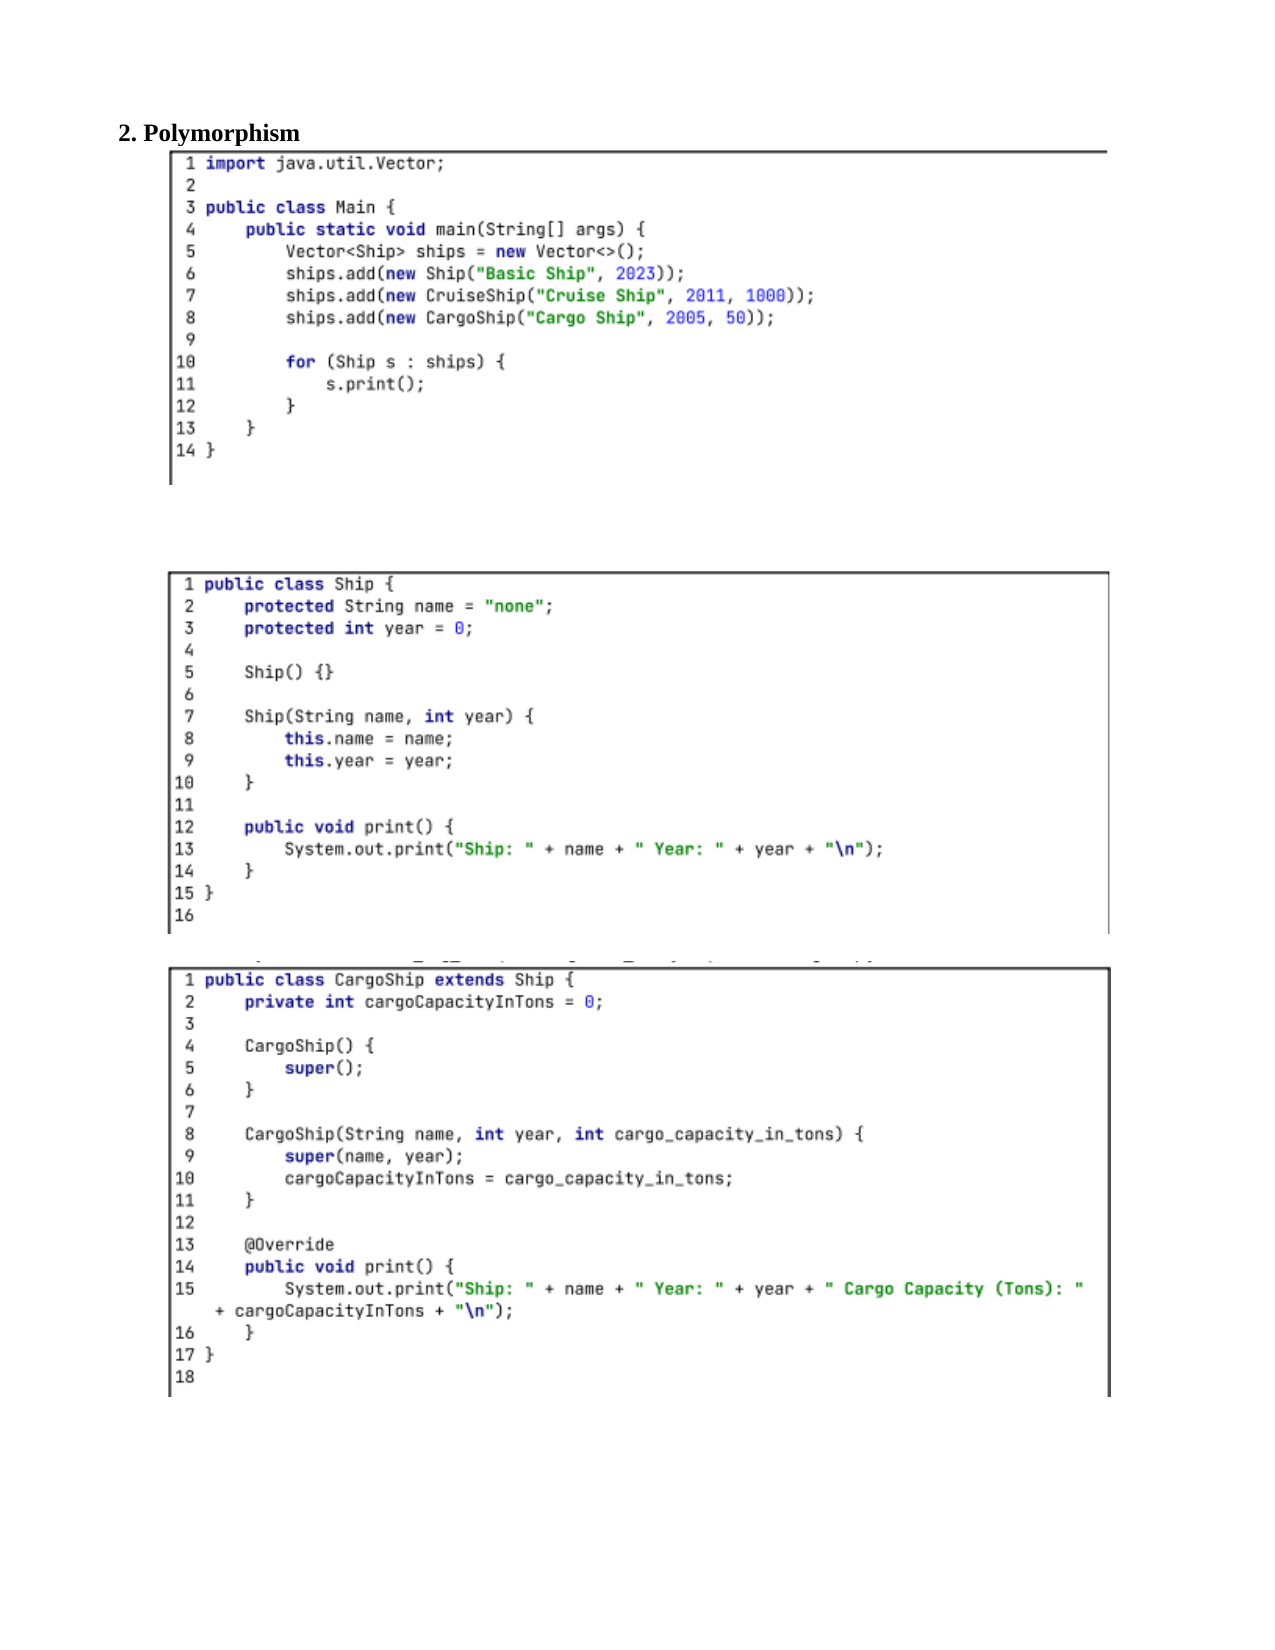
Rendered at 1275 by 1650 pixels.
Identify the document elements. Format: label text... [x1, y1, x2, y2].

picture [168, 146, 1108, 485]
picture [165, 570, 1110, 934]
picture [164, 961, 1111, 1397]
text 2. Polymorphism [118, 118, 1157, 147]
